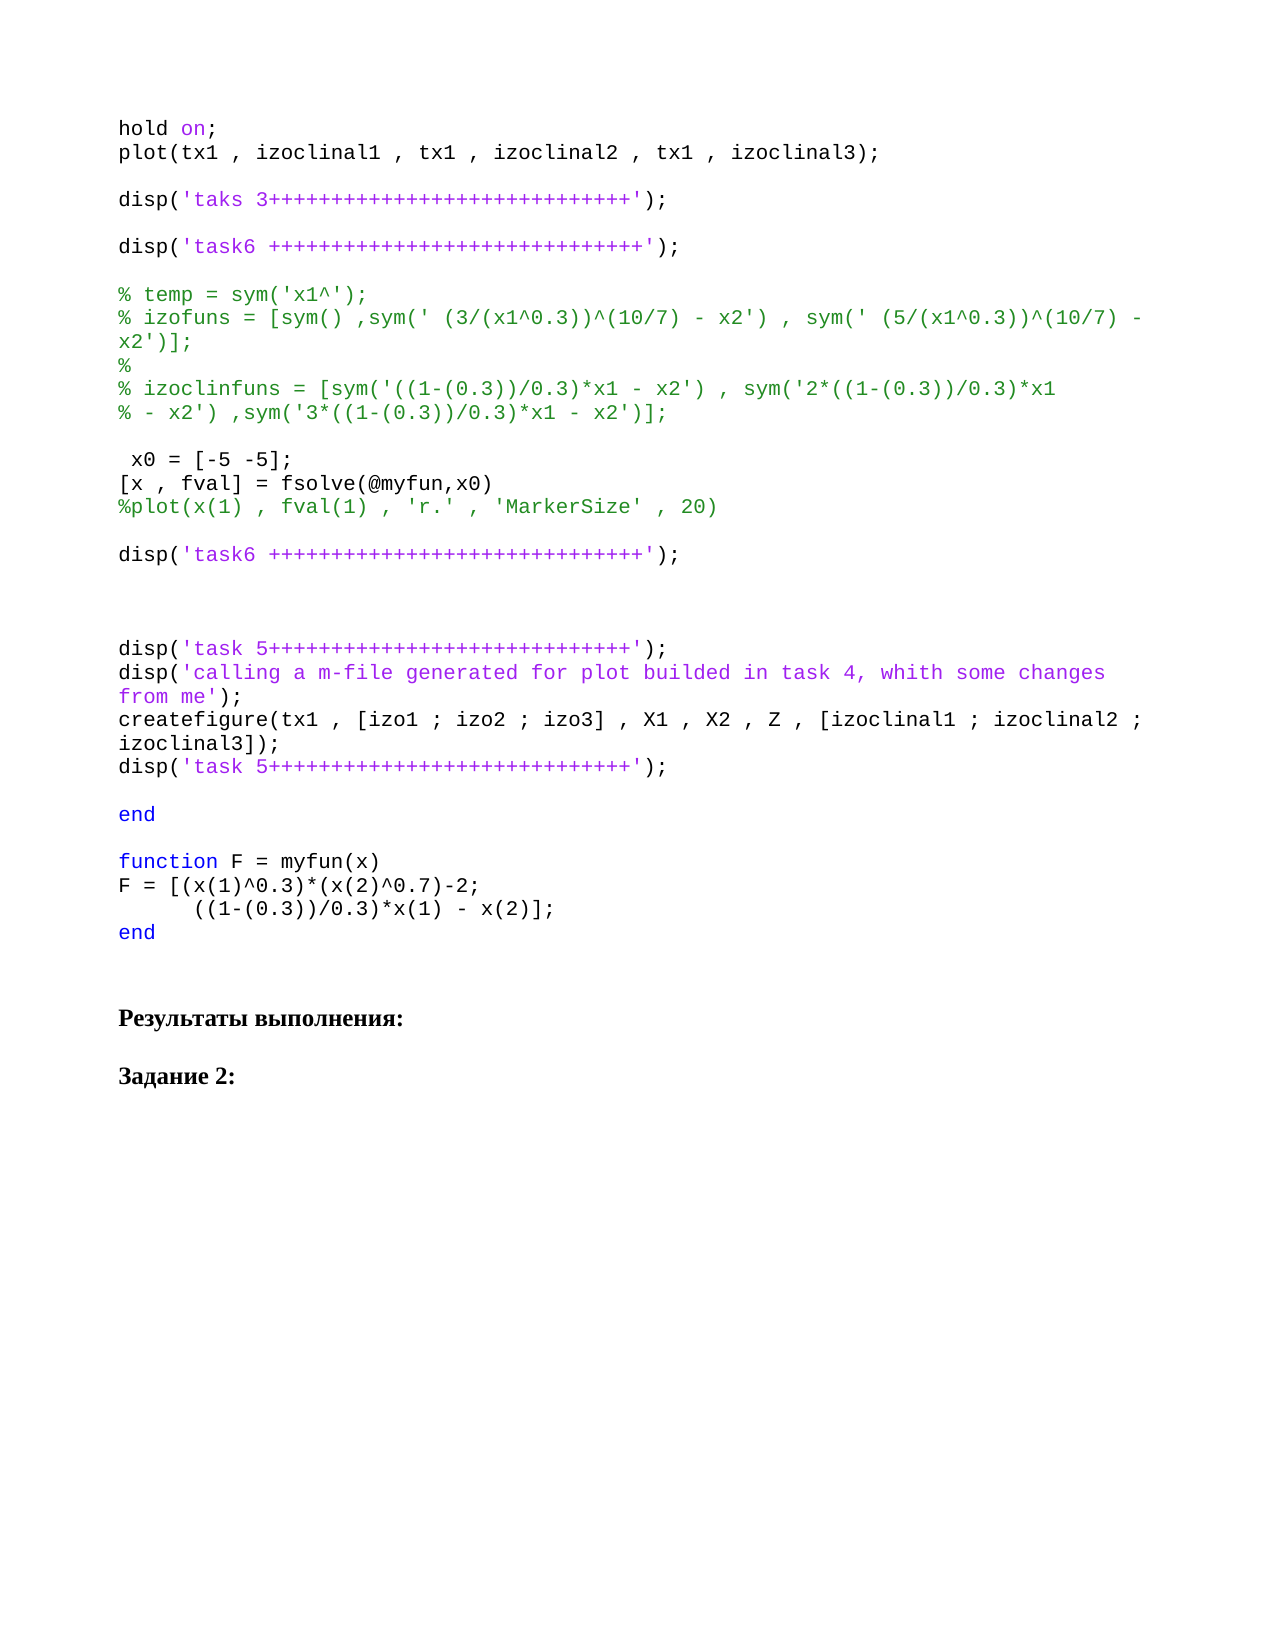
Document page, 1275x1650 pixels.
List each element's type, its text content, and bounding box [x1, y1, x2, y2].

text Результаты выполнения: [118, 1003, 1157, 1032]
text % temp = sym('x1^'); [118, 284, 1157, 307]
text % izofuns = [sym() ,sym(' (3/(x1^0.3))^(10/7) - x2') , sym(' (5/(x1^0.3))^(10/7) - x2')]; [118, 307, 1157, 354]
text %plot(x(1) , fval(1) , 'r.' , 'MarkerSize' , 20) [118, 496, 1157, 520]
text disp('taks 3+++++++++++++++++++++++++++++'); [118, 189, 1157, 213]
text disp('calling a m-file generated for plot builded in task 4, whith some changes from me'); [118, 662, 1157, 709]
text F = [(x(1)^0.3)*(x(2)^0.7)-2; [118, 875, 1157, 898]
text % izoclinfuns = [sym('((1-(0.3))/0.3)*x1 - x2') , sym('2*((1-(0.3))/0.3)*x1 [118, 378, 1157, 402]
text disp('task 5+++++++++++++++++++++++++++++'); [118, 757, 1157, 780]
text disp('task6 ++++++++++++++++++++++++++++++'); [118, 544, 1157, 567]
text % [118, 354, 1157, 378]
text end [118, 804, 1157, 827]
text x0 = [-5 -5]; [118, 449, 1157, 473]
text ((1-(0.3))/0.3)*x(1) - x(2)]; [118, 898, 1157, 922]
text hold on; [118, 118, 1157, 142]
text function F = myfun(x) [118, 851, 1157, 875]
text plot(tx1 , izoclinal1 , tx1 , izoclinal2 , tx1 , izoclinal3); [118, 142, 1157, 165]
text disp('task 5+++++++++++++++++++++++++++++'); [118, 638, 1157, 662]
text Задание 2: [118, 1061, 1157, 1089]
text end [118, 922, 1157, 946]
text disp('task6 ++++++++++++++++++++++++++++++'); [118, 236, 1157, 260]
text [x , fval] = fsolve(@myfun,x0) [118, 473, 1157, 496]
text createfigure(tx1 , [izo1 ; izo2 ; izo3] , X1 , X2 , Z , [izoclinal1 ; izoclinal2 ; izoclinal3]); [118, 709, 1157, 757]
text % - x2') ,sym('3*((1-(0.3))/0.3)*x1 - x2')]; [118, 402, 1157, 426]
